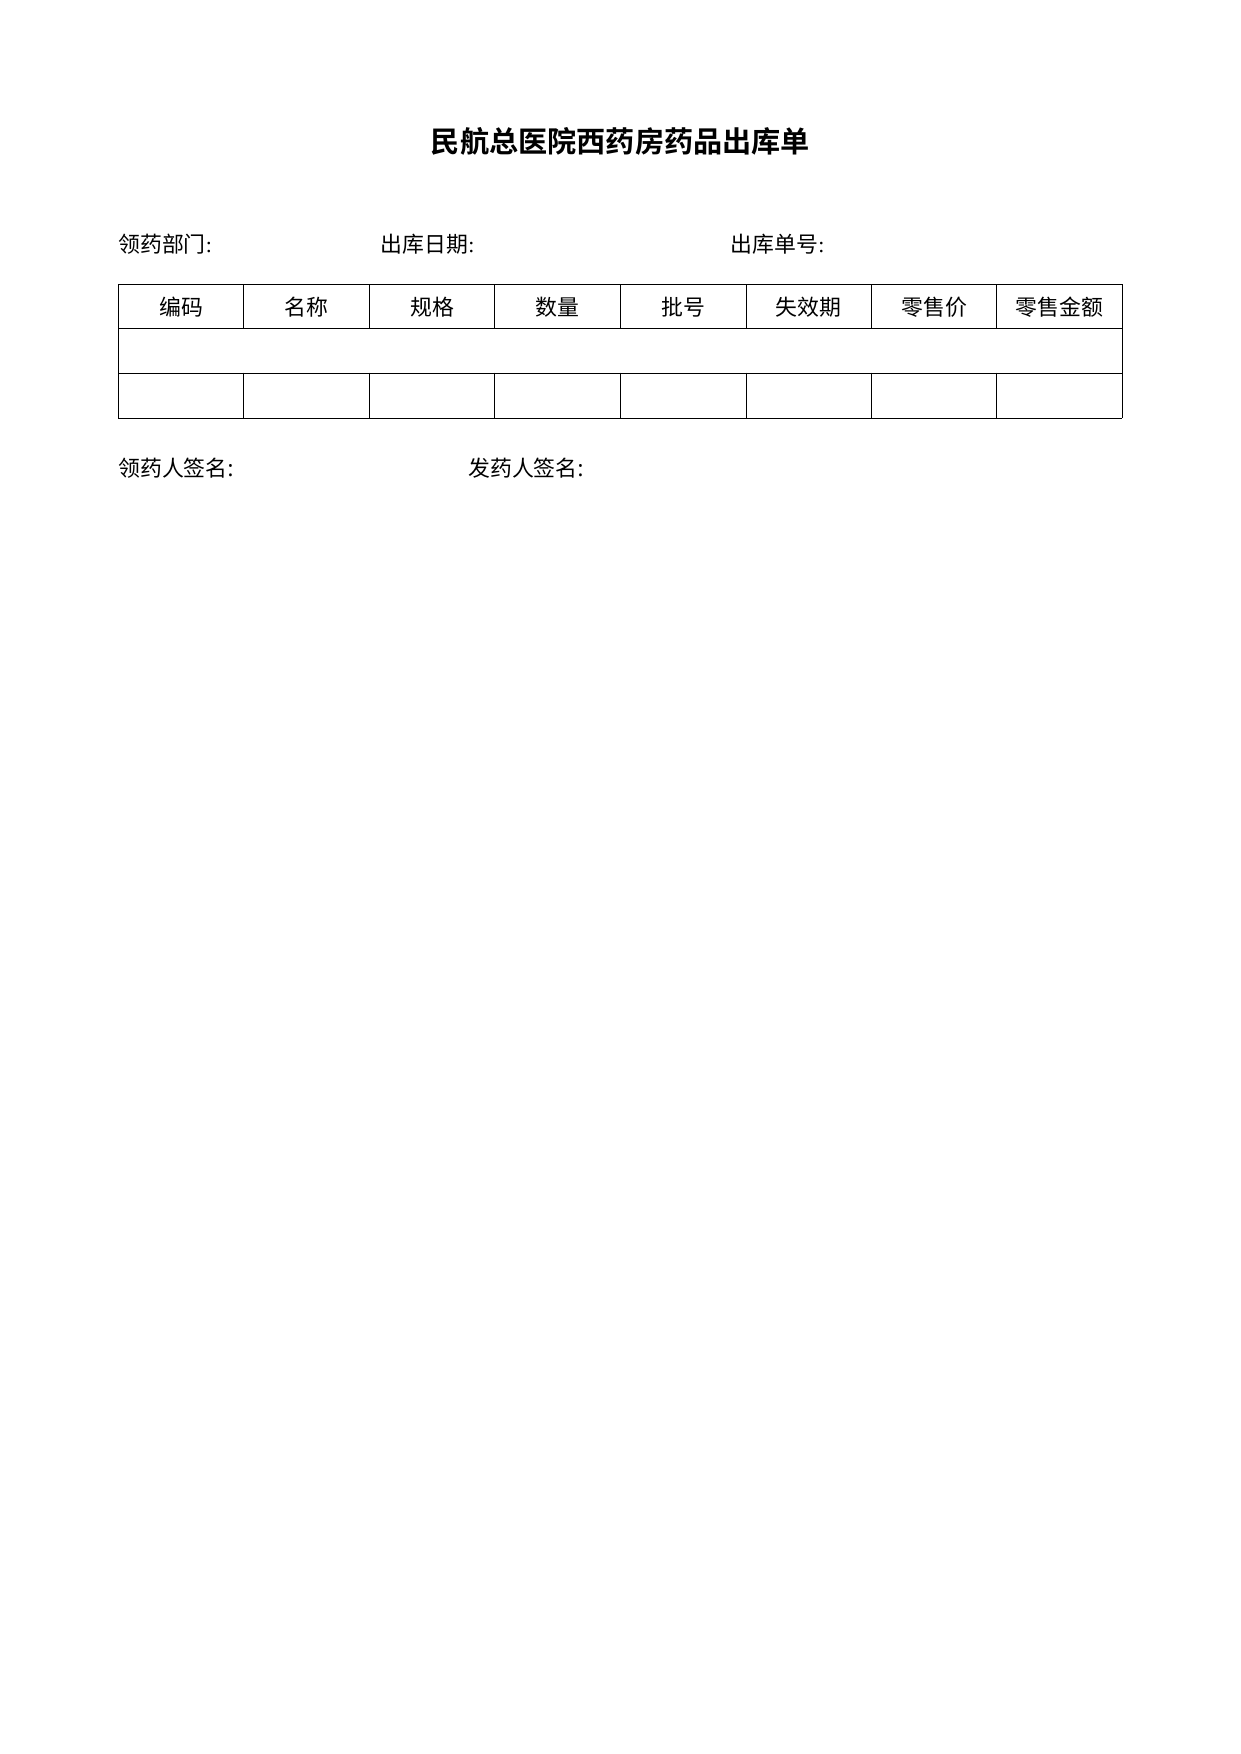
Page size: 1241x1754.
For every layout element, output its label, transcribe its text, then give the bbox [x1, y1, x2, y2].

table_header 编码 [119, 285, 243, 328]
table_header 失效期 [747, 285, 871, 328]
table_cell [244, 374, 369, 418]
text 领药人签名: 发药人签名: [118, 451, 1122, 483]
table_cell [872, 374, 996, 418]
table_cell [747, 374, 871, 418]
table_cell [621, 374, 746, 418]
table_cell [119, 329, 1122, 373]
table_cell [119, 374, 243, 418]
table_cell [997, 374, 1122, 418]
text 领药部门: 出库日期: 出库单号: [118, 227, 1122, 259]
table_header 批号 [621, 285, 746, 328]
text <for each="invoice in records"><invoice.location></for> [118, 160, 1122, 194]
table_header 零售价 [872, 285, 996, 328]
table_header 零售金额 [997, 285, 1122, 328]
table_header 数量 [495, 285, 620, 328]
text 民航总医院西药房药品出库单 [118, 118, 1122, 160]
table_header 规格 [370, 285, 494, 328]
table_cell [370, 374, 494, 418]
table_header 名称 [244, 285, 369, 328]
table_cell [495, 374, 620, 418]
